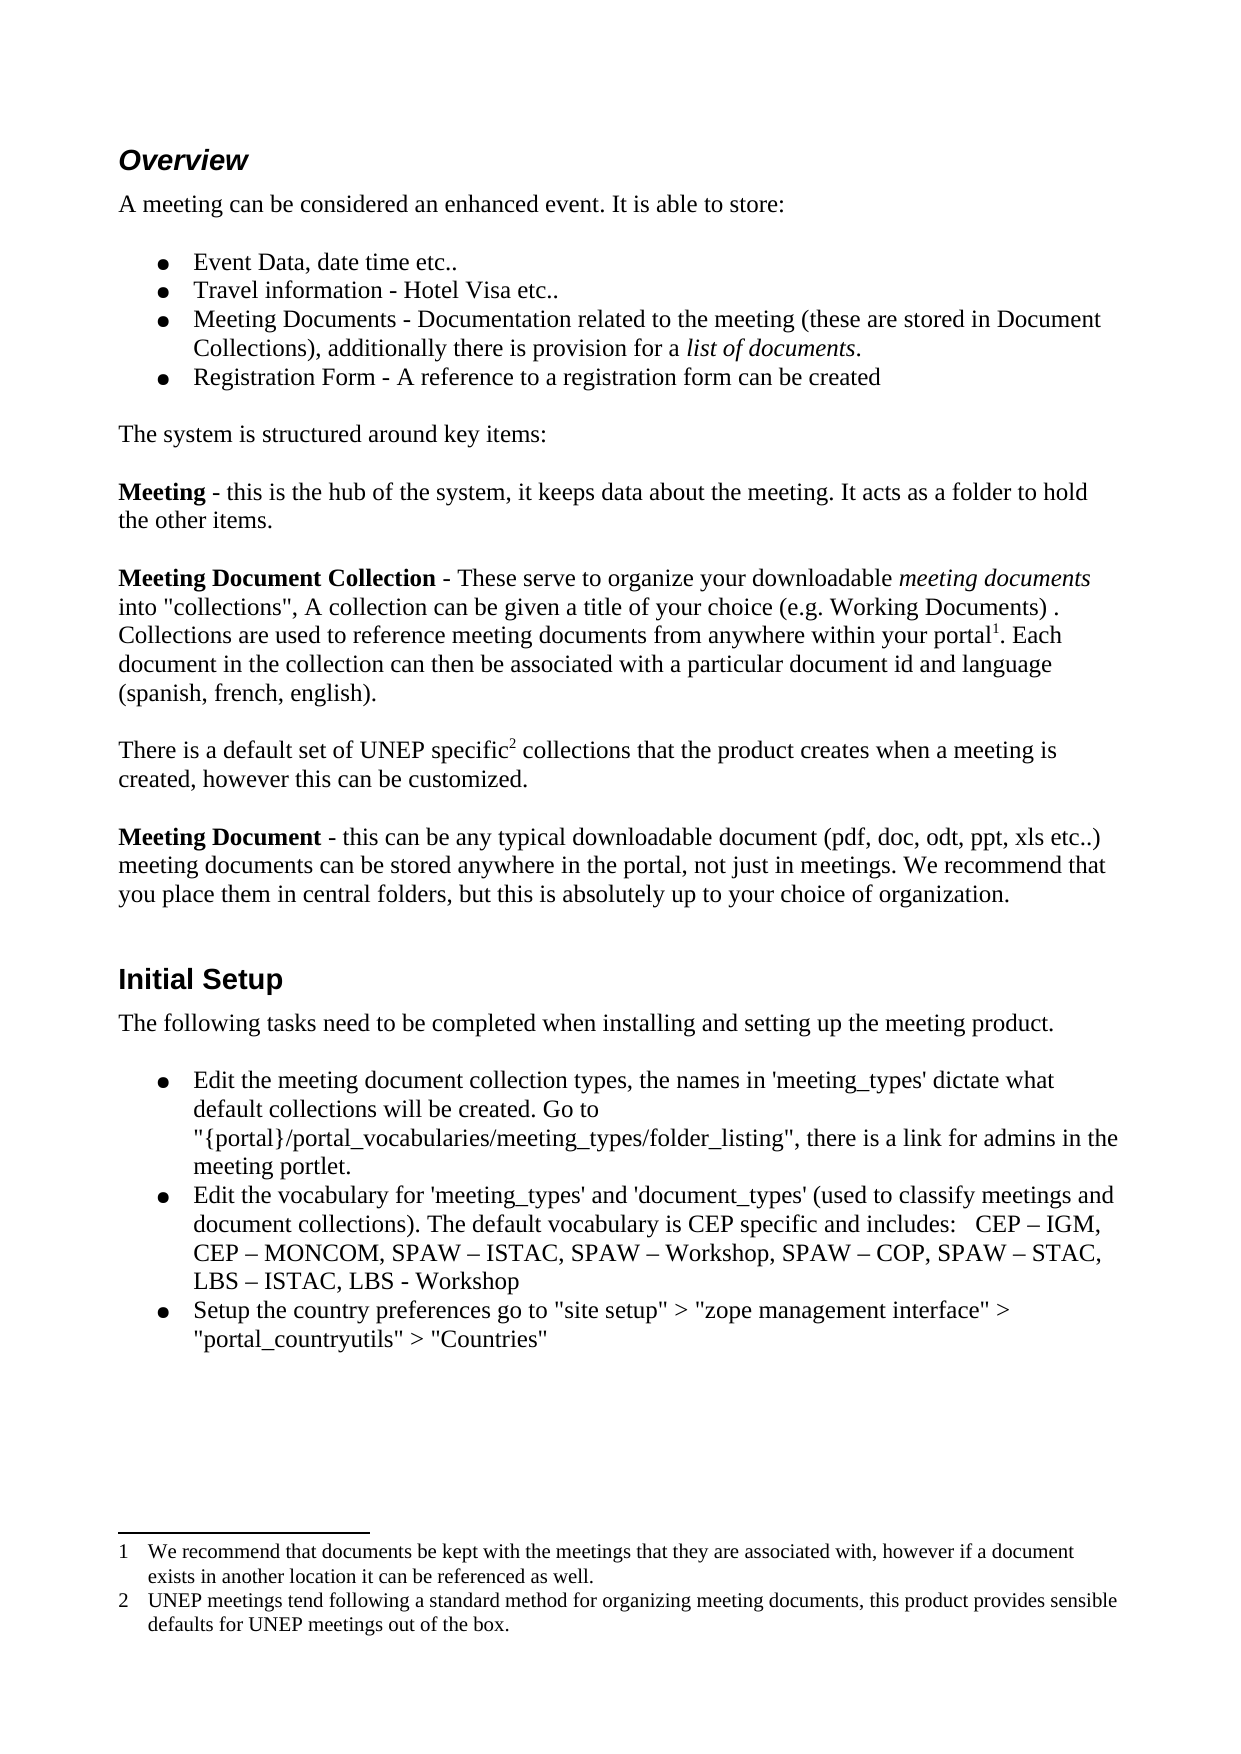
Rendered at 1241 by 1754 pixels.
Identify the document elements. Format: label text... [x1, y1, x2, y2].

list Meeting Documents - Documentation related to the meeting (these are stored in Document Collections), additionally there is provision for a list of documents. [156, 304, 1122, 362]
text The following tasks need to be completed when installing and setting up the meeting product. [118, 1008, 1122, 1036]
list Travel information - Hotel Visa etc.. [156, 275, 1122, 304]
subtitle Initial Setup [118, 962, 1122, 995]
text Meeting Document - this can be any typical downloadable document (pdf, doc, odt, ppt, xls etc..) [118, 822, 1122, 850]
list Registration Form - A reference to a registration form can be created [156, 362, 1122, 390]
text Meeting Document Collection - These serve to organize your downloadable meeting documents into "collections", A collection can be given a title of your choice (e.g. Working Documents) . Collections are used to reference meeting documents from anywhere within your portal. Each document in the collection can then be associated with a particular document id and language (spanish, french, english). [118, 563, 1122, 707]
text There is a default set of UNEP specific collections that the product creates when a meeting is created, however this can be customized. [118, 735, 1122, 793]
text Meeting - this is the hub of the system, it keeps data about the meeting. It acts as a folder to hold the other items. [118, 477, 1122, 534]
list Edit the vocabulary for 'meeting_types' and 'document_types' (used to classify meetings and document collections). The default vocabulary is CEP specific and includes: CEP – IGM, CEP – MONCOM, SPAW – ISTAC, SPAW – Workshop, SPAW – COP, SPAW – STAC, LBS – ISTAC, LBS - Workshop [156, 1180, 1122, 1295]
text We recommend that documents be kept with the meetings that they are associated with, however if a document exists in another location it can be referenced as well. [118, 1539, 1122, 1588]
text The system is structured around key items: [118, 419, 1122, 448]
text A meeting can be considered an enhanced event. It is able to store: [118, 189, 1122, 218]
subtitle Overview [118, 143, 1122, 177]
text UNEP meetings tend following a standard method for organizing meeting documents, this product provides sensible defaults for UNEP meetings out of the box. [118, 1588, 1122, 1636]
list Event Data, date time etc.. [156, 247, 1122, 275]
list Edit the meeting document collection types, the names in 'meeting_types' dictate what default collections will be created. Go to "{portal}/portal_vocabularies/meeting_types/folder_listing", there is a link for admins in the meeting portlet. [156, 1065, 1122, 1180]
list Setup the country preferences go to "site setup" > "zope management interface" > "portal_countryutils" > "Countries" [156, 1295, 1122, 1353]
text meeting documents can be stored anywhere in the portal, not just in meetings. We recommend that you place them in central folders, but this is absolutely up to your choice of organization. [118, 850, 1122, 908]
